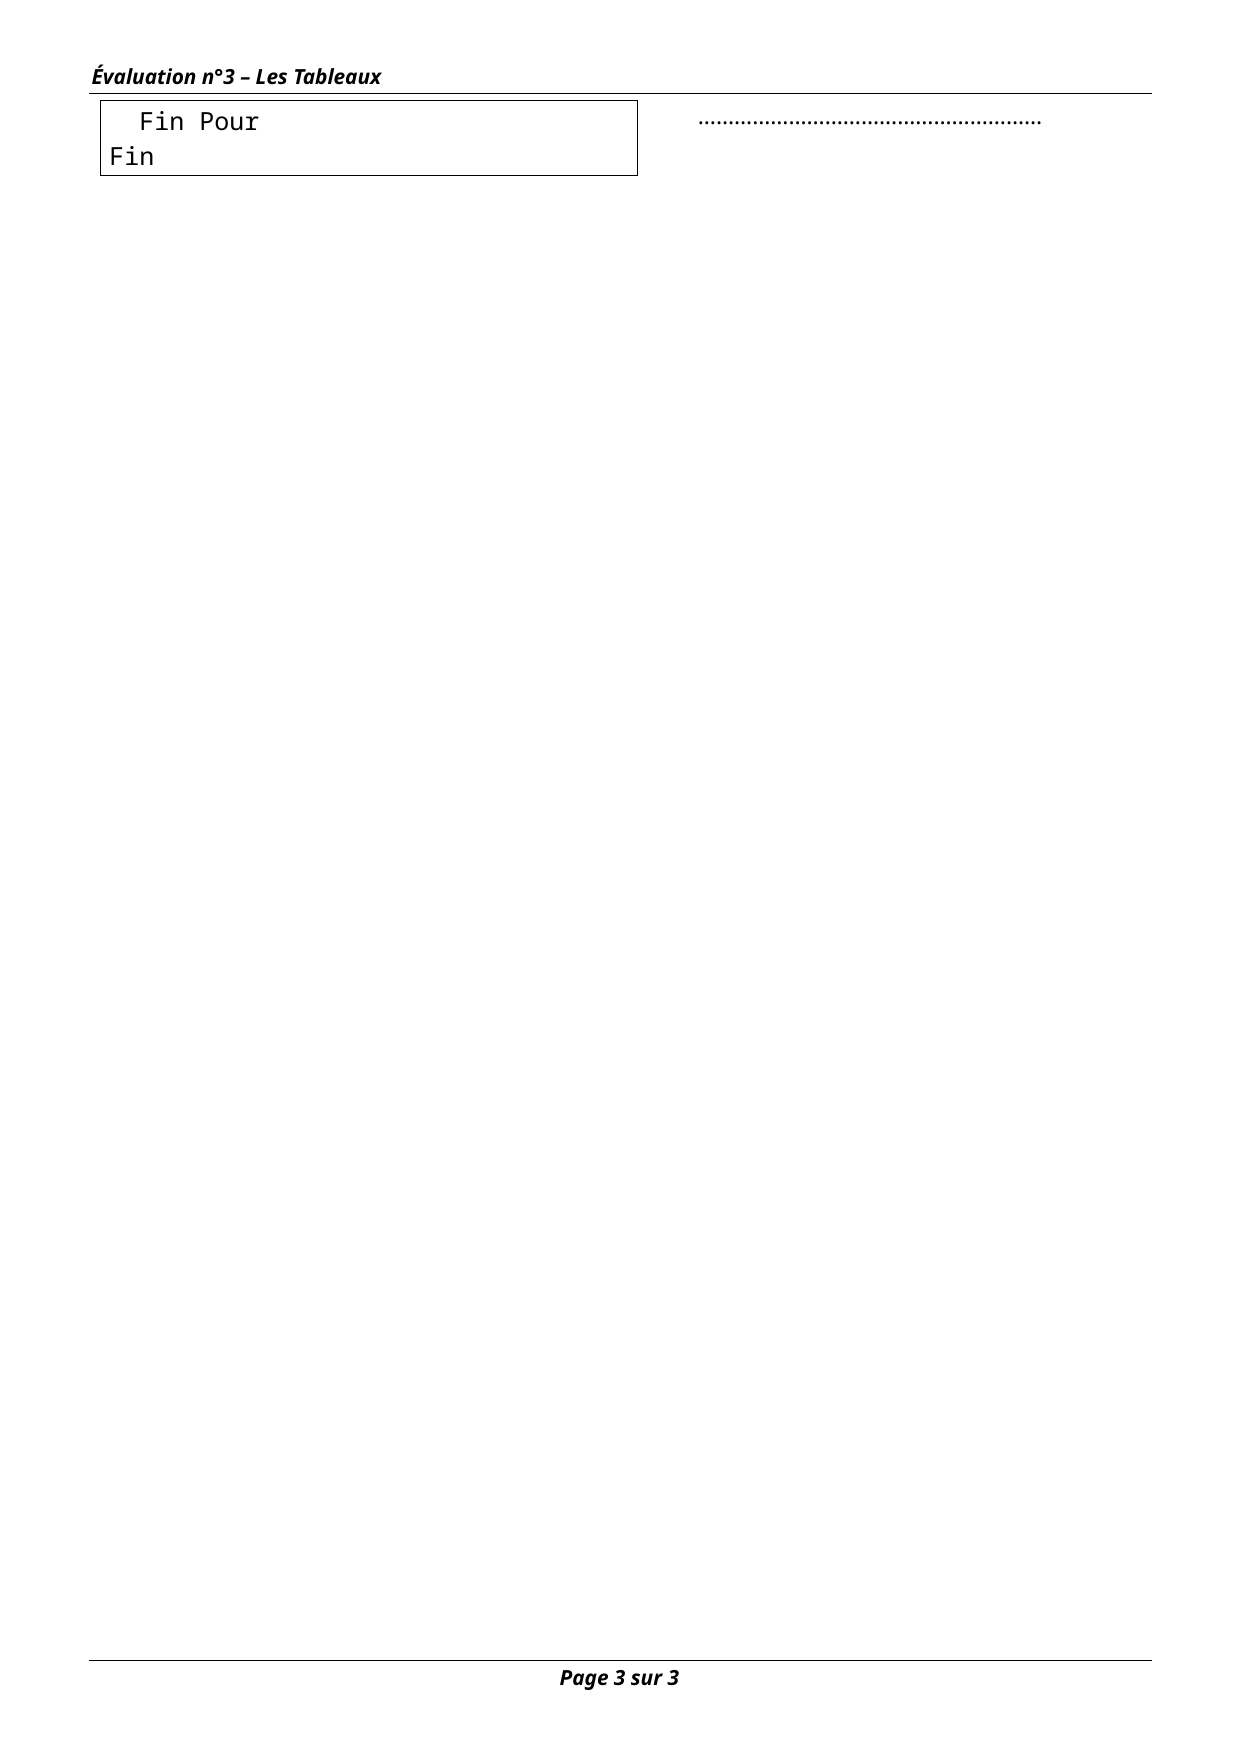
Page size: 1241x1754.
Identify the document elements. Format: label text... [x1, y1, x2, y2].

table_header Compléter le TDO et le TDNT relatifs à cette séquence. Donner le rôle de l'Étape 1 et de l'Étape 2 ? ………………………………………………… ………………………………………………… ………………………………………………… ………………………………………………… Indiquer le contenu du tableau t2 après l'exécution de la séquence Étape 3 pour n = 10 et les valeurs suivantes du tableau t. Quel est l'affichage de l'Étape 5 ? ………………………………………………… ………………………………………………… Quel est l'affichage de l'Étape 6 ? ………………………………………………… ………………………………………………… [649, 100, 1151, 177]
table_header Fin Pour Fin [89, 100, 649, 177]
